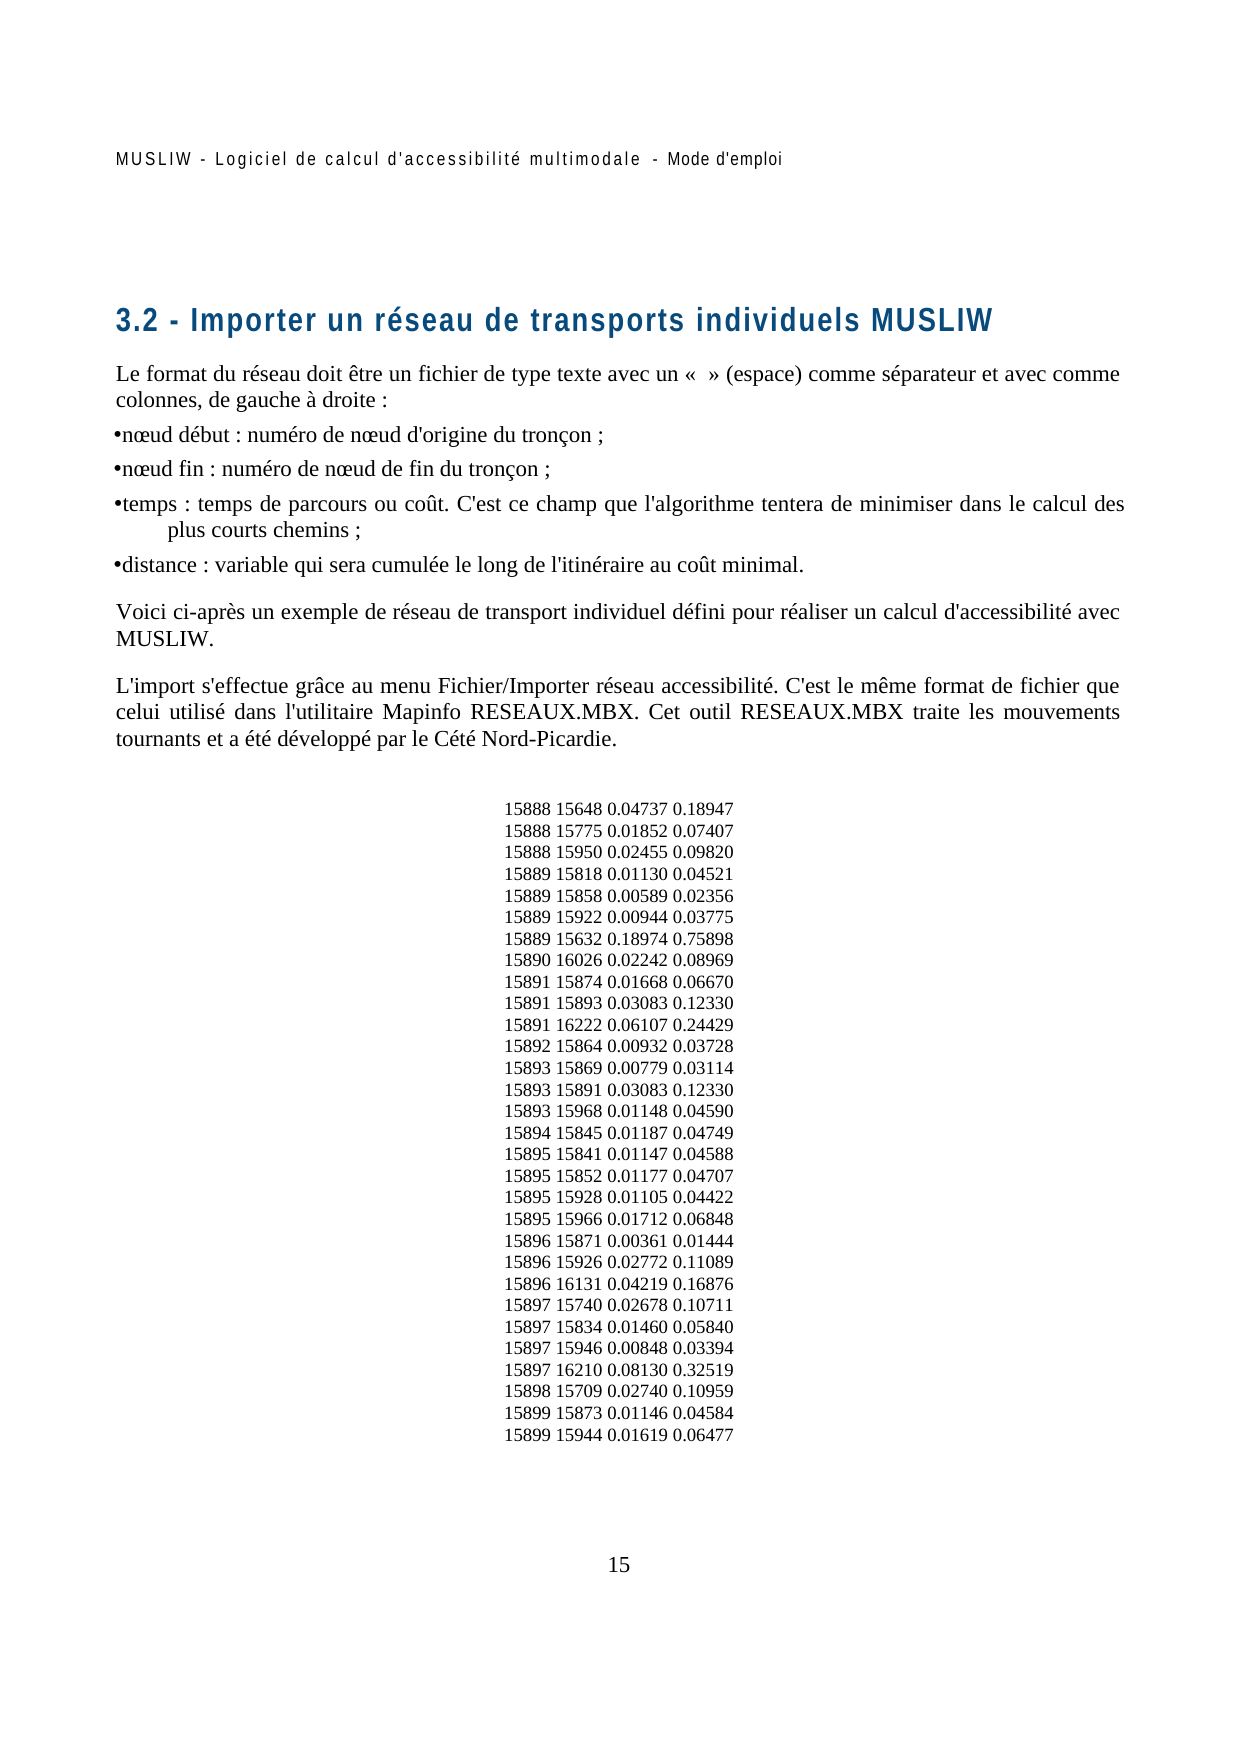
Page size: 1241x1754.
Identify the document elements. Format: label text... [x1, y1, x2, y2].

text 15897 15740 0.02678 0.10711 [116, 1294, 1122, 1316]
text 15889 15818 0.01130 0.04521 [116, 863, 1122, 884]
text 15891 16222 0.06107 0.24429 [116, 1014, 1122, 1035]
text 15892 15864 0.00932 0.03728 [116, 1035, 1122, 1057]
text 15897 15834 0.01460 0.05840 [116, 1316, 1122, 1337]
list distance : variable qui sera cumulée le long de l'itinéraire au coût minimal. [114, 551, 1127, 578]
text L'import s'effectue grâce au menu Fichier/Importer réseau accessibilité. C'est le même format de fichier que celui utilisé dans l'utilitaire Mapinfo RESEAUX.MBX. Cet outil RESEAUX.MBX traite les mouvements tournants et a été développé par le Cété Nord-Picardie. [116, 672, 1122, 751]
text 15896 15871 0.00361 0.01444 [116, 1229, 1122, 1251]
text 15895 15841 0.01147 0.04588 [116, 1143, 1122, 1165]
text 15895 15928 0.01105 0.04422 [116, 1186, 1122, 1208]
text 15897 15946 0.00848 0.03394 [116, 1337, 1122, 1359]
text 15891 15874 0.01668 0.06670 [116, 971, 1122, 992]
text 15898 15709 0.02740 0.10959 [116, 1380, 1122, 1402]
text 15890 16026 0.02242 0.08969 [116, 949, 1122, 971]
text 15889 15858 0.00589 0.02356 [116, 884, 1122, 906]
text 15899 15944 0.01619 0.06477 [116, 1423, 1122, 1445]
list nœud fin : numéro de nœud de fin du tronçon ; [114, 456, 1127, 482]
text 15888 15775 0.01852 0.07407 [116, 820, 1122, 841]
text 15889 15922 0.00944 0.03775 [116, 906, 1122, 928]
text 15893 15891 0.03083 0.12330 [116, 1078, 1122, 1100]
text 15893 15869 0.00779 0.03114 [116, 1057, 1122, 1078]
text 15895 15966 0.01712 0.06848 [116, 1208, 1122, 1229]
text 15893 15968 0.01148 0.04590 [116, 1100, 1122, 1122]
text 15899 15873 0.01146 0.04584 [116, 1402, 1122, 1423]
text 15888 15648 0.04737 0.18947 [116, 798, 1122, 820]
subtitle Importer un réseau de transports individuels MUSLIW [116, 301, 1122, 339]
text 15896 15926 0.02772 0.11089 [116, 1251, 1122, 1273]
text 15889 15632 0.18974 0.75898 [116, 928, 1122, 949]
text 15891 15893 0.03083 0.12330 [116, 992, 1122, 1014]
text 15896 16131 0.04219 0.16876 [116, 1273, 1122, 1294]
text 15895 15852 0.01177 0.04707 [116, 1165, 1122, 1186]
list nœud début : numéro de nœud d'origine du tronçon ; [114, 421, 1127, 447]
list temps : temps de parcours ou coût. C'est ce champ que l'algorithme tentera de minimiser dans le calcul des plus courts chemins ; [114, 490, 1127, 543]
text Le format du réseau doit être un fichier de type texte avec un « » (espace) comme séparateur et avec comme colonnes, de gauche à droite : [116, 360, 1122, 412]
text 15894 15845 0.01187 0.04749 [116, 1122, 1122, 1143]
text Voici ci-après un exemple de réseau de transport individuel défini pour réaliser un calcul d'accessibilité avec MUSLIW. [116, 598, 1122, 651]
text 15897 16210 0.08130 0.32519 [116, 1359, 1122, 1380]
text 15888 15950 0.02455 0.09820 [116, 841, 1122, 863]
